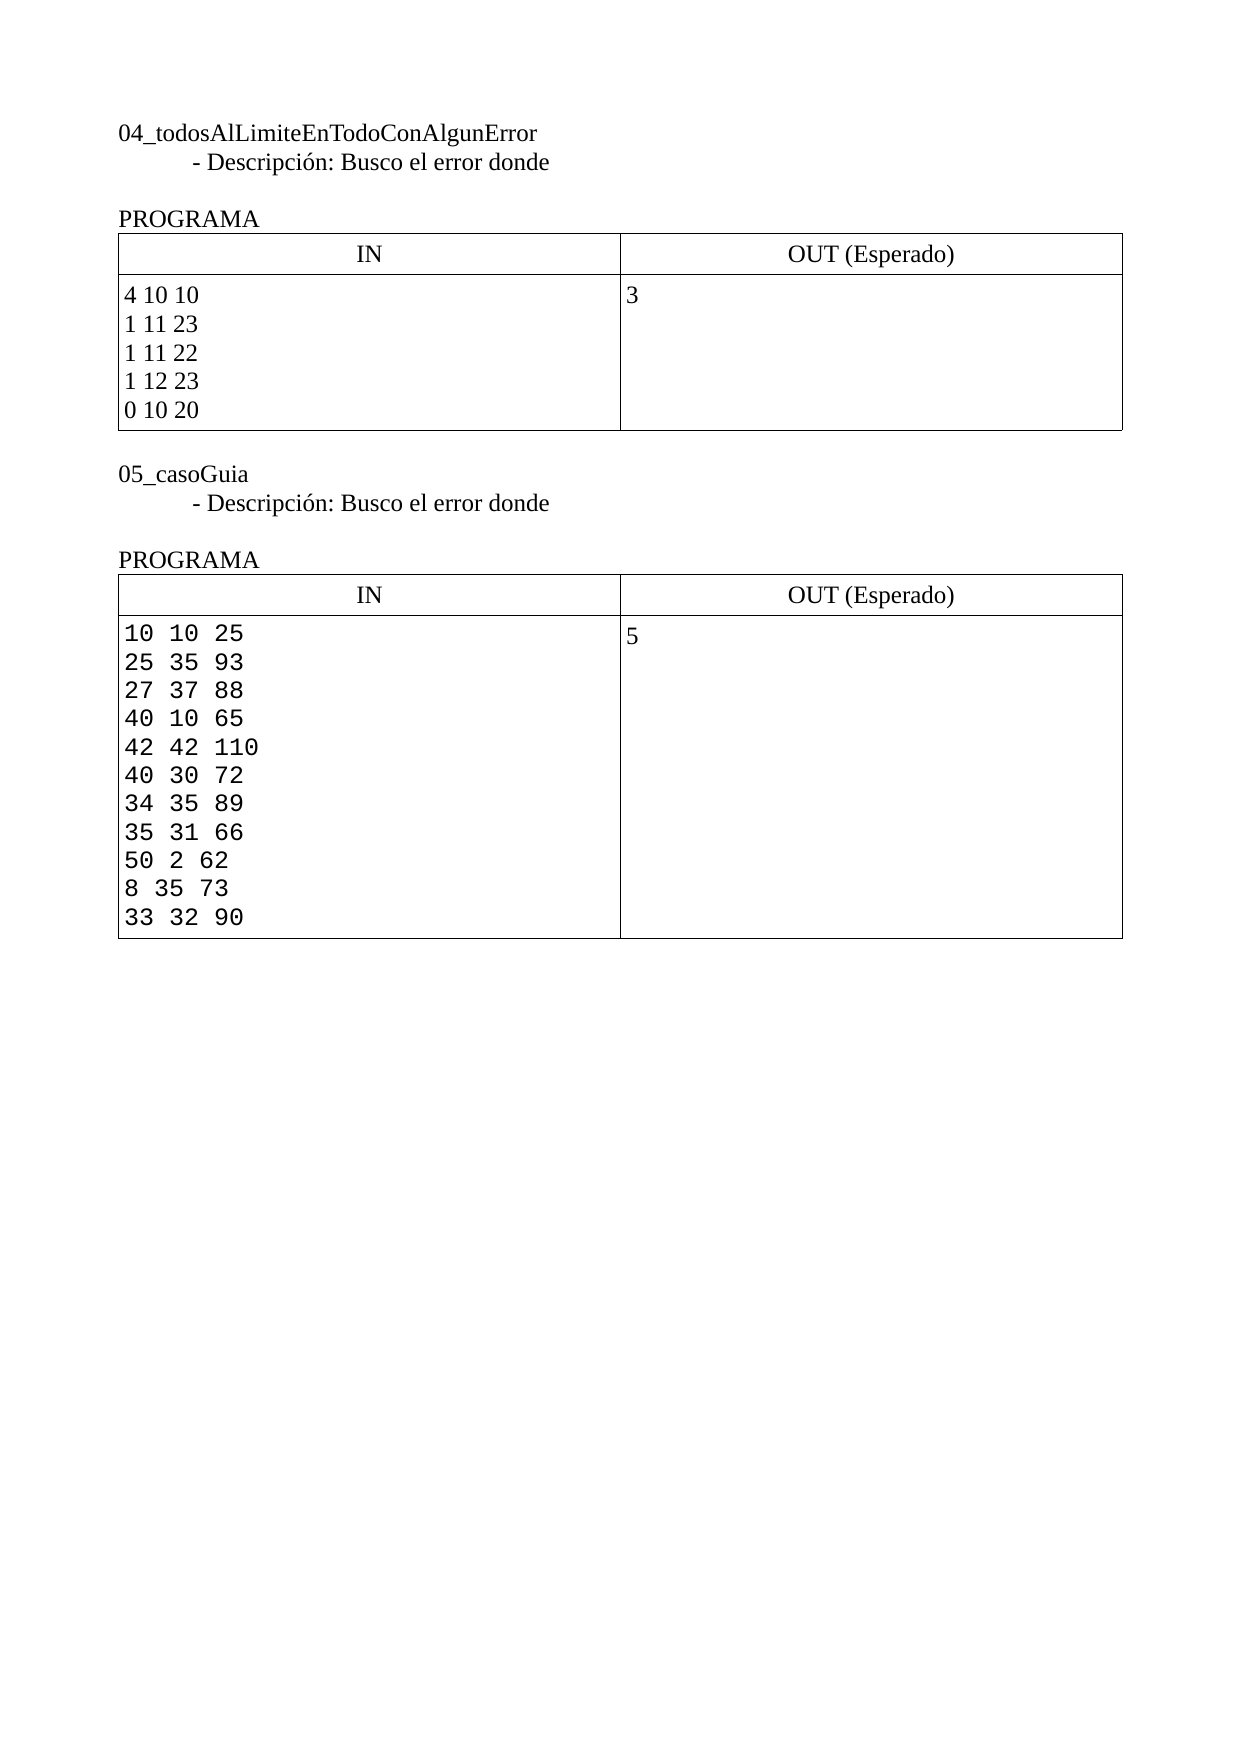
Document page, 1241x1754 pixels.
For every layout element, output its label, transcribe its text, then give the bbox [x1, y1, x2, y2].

table_header IN [119, 234, 620, 274]
text 04_todosAlLimiteEnTodoConAlgunError [118, 118, 1122, 147]
table_cell 4 10 10 1 11 23 1 11 22 1 12 23 0 10 20 [119, 275, 620, 429]
text PROGRAMA [118, 204, 1122, 233]
text PROGRAMA [118, 545, 1122, 574]
table_header OUT (Esperado) [621, 234, 1122, 274]
text 05_casoGuia [118, 459, 1122, 488]
table_cell 5 [621, 616, 1122, 938]
text - Descripción: Busco el error donde [118, 488, 1122, 516]
table_cell 10 10 25 25 35 93 27 37 88 40 10 65 42 42 110 40 30 72 34 35 89 35 31 66 50 2 62 8 35 73 33 32 90 [119, 616, 620, 938]
table_header OUT (Esperado) [621, 575, 1122, 614]
table_header IN [119, 575, 620, 614]
table_cell 3 [621, 275, 1122, 429]
text - Descripción: Busco el error donde [118, 147, 1122, 176]
